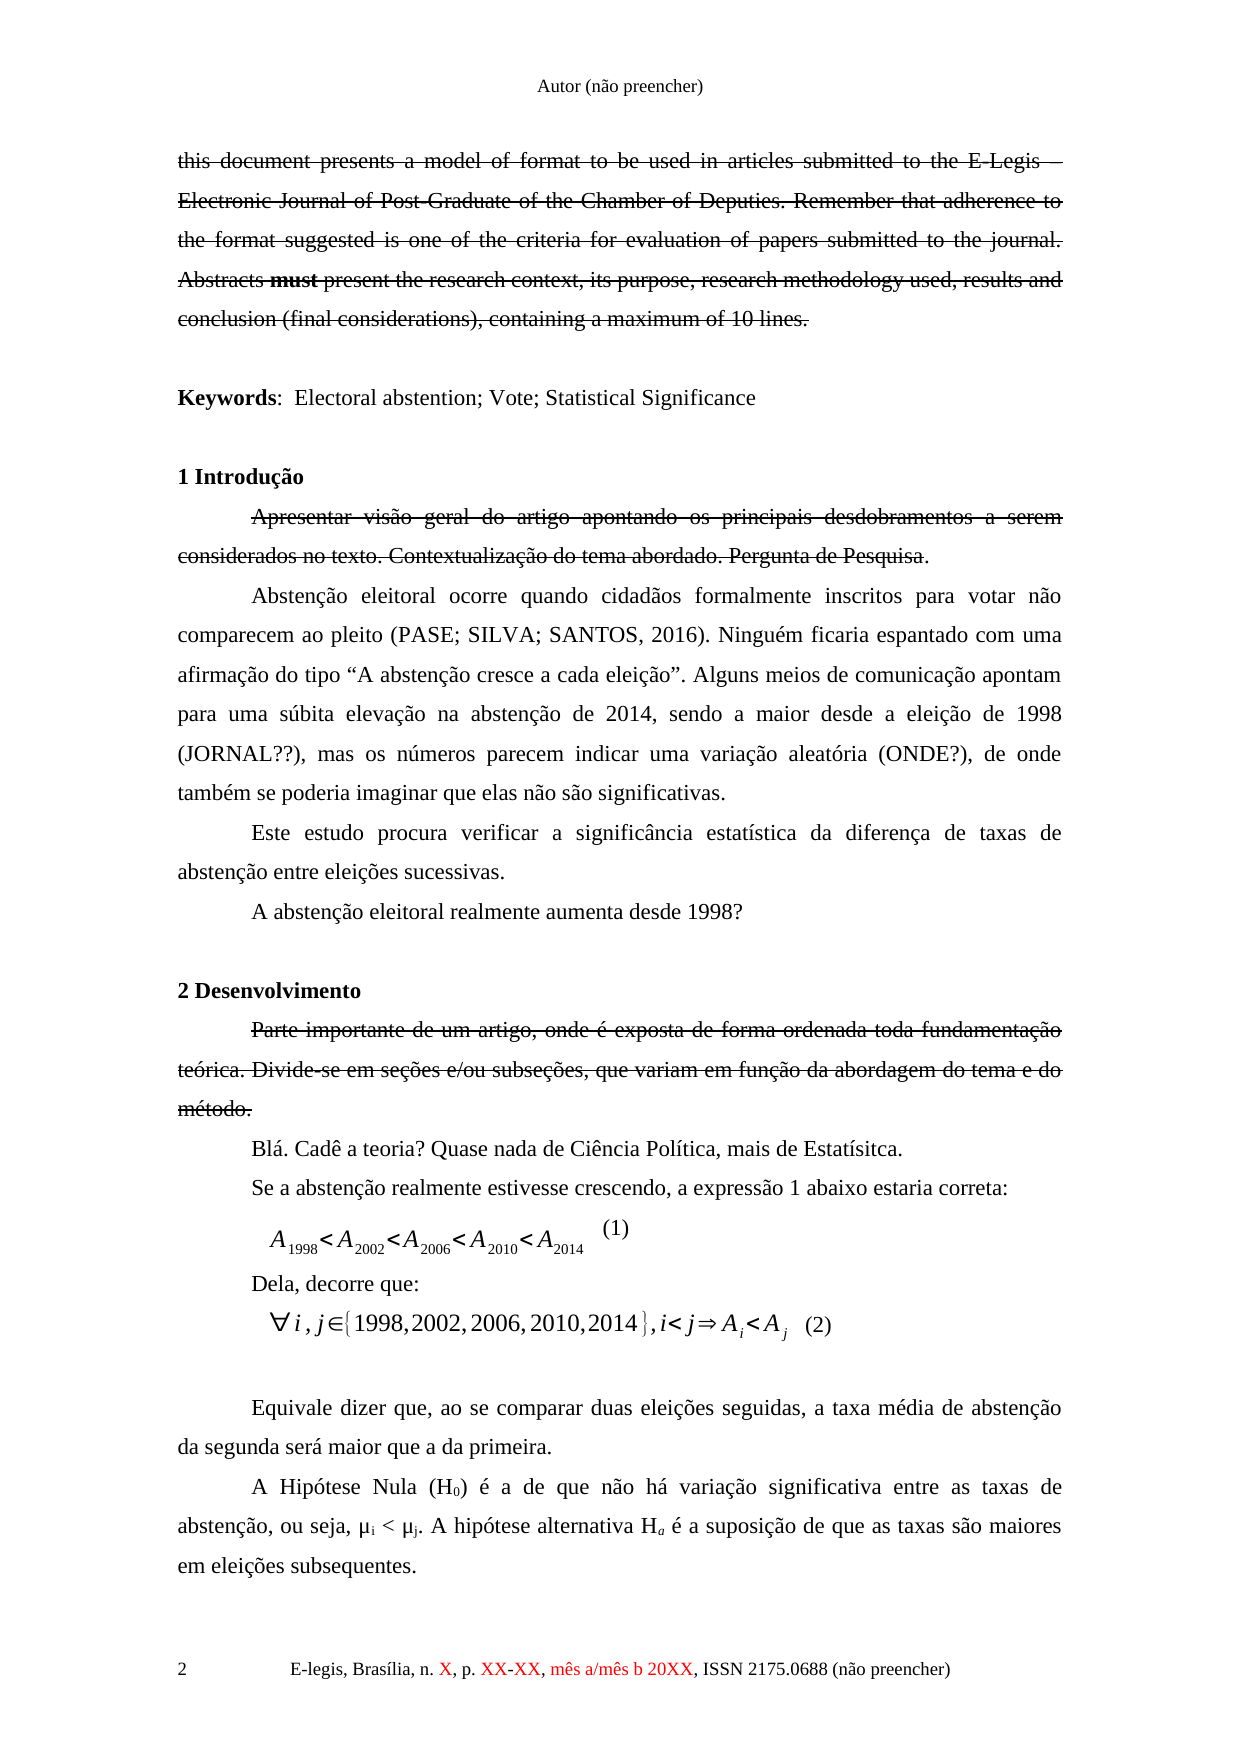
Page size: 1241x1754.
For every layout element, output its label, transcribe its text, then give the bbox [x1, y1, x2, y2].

text this document presents a model of format to be used in articles submitted to the E-Legis – Electronic Journal of Post-Graduate of the Chamber of Deputies. Remember that adherence to the format suggested is one of the criteria for evaluation of papers submitted to the journal. Abstracts must present the research context, its purpose, research methodology used, results and conclusion (final considerations), containing a maximum of 10 lines. [177, 281, 1063, 332]
text Blá. Cadê a teoria? Quase nada de Ciência Política, mais de Estatísitca. [177, 1134, 1063, 1161]
text Apresentar visão geral do artigo apontando os principais desdobramentos a serem considerados no texto. Contextualização do tema abordado. Pergunta de Pesquisa. [177, 503, 1063, 569]
text A Hipótese Nula (H0) é a de que não há variação significativa entre as taxas de abstenção, ou seja, μi < μj. A hipótese alternativa Ha é a suposição de que as taxas são maiores em eleições subsequentes. [177, 1473, 1063, 1578]
text Keywords: Electoral abstention; Vote; Statistical Significance [177, 384, 1063, 411]
text Se a abstenção realmente estivesse crescendo, a expressão 1 abaixo estaria correta: [177, 1174, 1063, 1200]
text Este estudo procura verificar a significância estatística da diferença de taxas de abstenção entre eleições sucessivas. [177, 819, 1063, 884]
text this document presents a model of format to be used in articles submitted to the E-Legis – Electronic Journal of Post-Graduate of the Chamber of Deputies. Remember that adherence to the format suggested is one of the criteria for evaluation of papers submitted to the journal. Abstracts must present the research context, its purpose, research methodology used, results and conclusion (final considerations), containing a maximum of 10 lines. [177, 202, 1063, 241]
text Parte importante de um artigo, onde é exposta de forma ordenada toda fundamentação teórica. Divide-se em seções e/ou subseções, que variam em função da abordagem do tema e do método. [177, 1071, 1063, 1121]
text Abstenção eleitoral ocorre quando cidadãos formalmente inscritos para votar não comparecem ao pleito (PASE; SILVA; SANTOS, 2016). Ninguém ficaria espantado com uma afirmação do tipo “A abstenção cresce a cada eleição”. Alguns meios de comunicação apontam para uma súbita elevação na abstenção de 2014, sendo a maior desde a eleição de 1998 (JORNAL??), mas os números parecem indicar uma variação aleatória (ONDE?), de onde também se poderia imaginar que elas não são significativas. [177, 582, 1063, 806]
text Parte importante de um artigo, onde é exposta de forma ordenada toda fundamentação teórica. Divide-se em seções e/ou subseções, que variam em função da abordagem do tema e do método. [177, 1016, 1063, 1070]
text Dela, decorre que: [177, 1271, 1063, 1297]
text this document presents a model of format to be used in articles submitted to the E-Legis – Electronic Journal of Post-Graduate of the Chamber of Deputies. Remember that adherence to the format suggested is one of the criteria for evaluation of papers submitted to the journal. Abstracts must present the research context, its purpose, research methodology used, results and conclusion (final considerations), containing a maximum of 10 lines. [177, 242, 1063, 280]
text this document presents a model of format to be used in articles submitted to the E-Legis – Electronic Journal of Post-Graduate of the Chamber of Deputies. Remember that adherence to the format suggested is one of the criteria for evaluation of papers submitted to the journal. Abstracts must present the research context, its purpose, research methodology used, results and conclusion (final considerations), containing a maximum of 10 lines. [177, 148, 1063, 162]
text 2 Desenvolvimento [177, 977, 1063, 1003]
text (1) [177, 1213, 1063, 1257]
text Equivale dizer que, ao se comparar duas eleições seguidas, a taxa média de abstenção da segunda será maior que a da primeira. [177, 1394, 1063, 1460]
text this document presents a model of format to be used in articles submitted to the E-Legis – Electronic Journal of Post-Graduate of the Chamber of Deputies. Remember that adherence to the format suggested is one of the criteria for evaluation of papers submitted to the journal. Abstracts must present the research context, its purpose, research methodology used, results and conclusion (final considerations), containing a maximum of 10 lines. [177, 163, 1063, 201]
text 1 Introdução [177, 463, 1063, 490]
text A abstenção eleitoral realmente aumenta desde 1998? [177, 898, 1063, 924]
text (2) [177, 1310, 1063, 1341]
